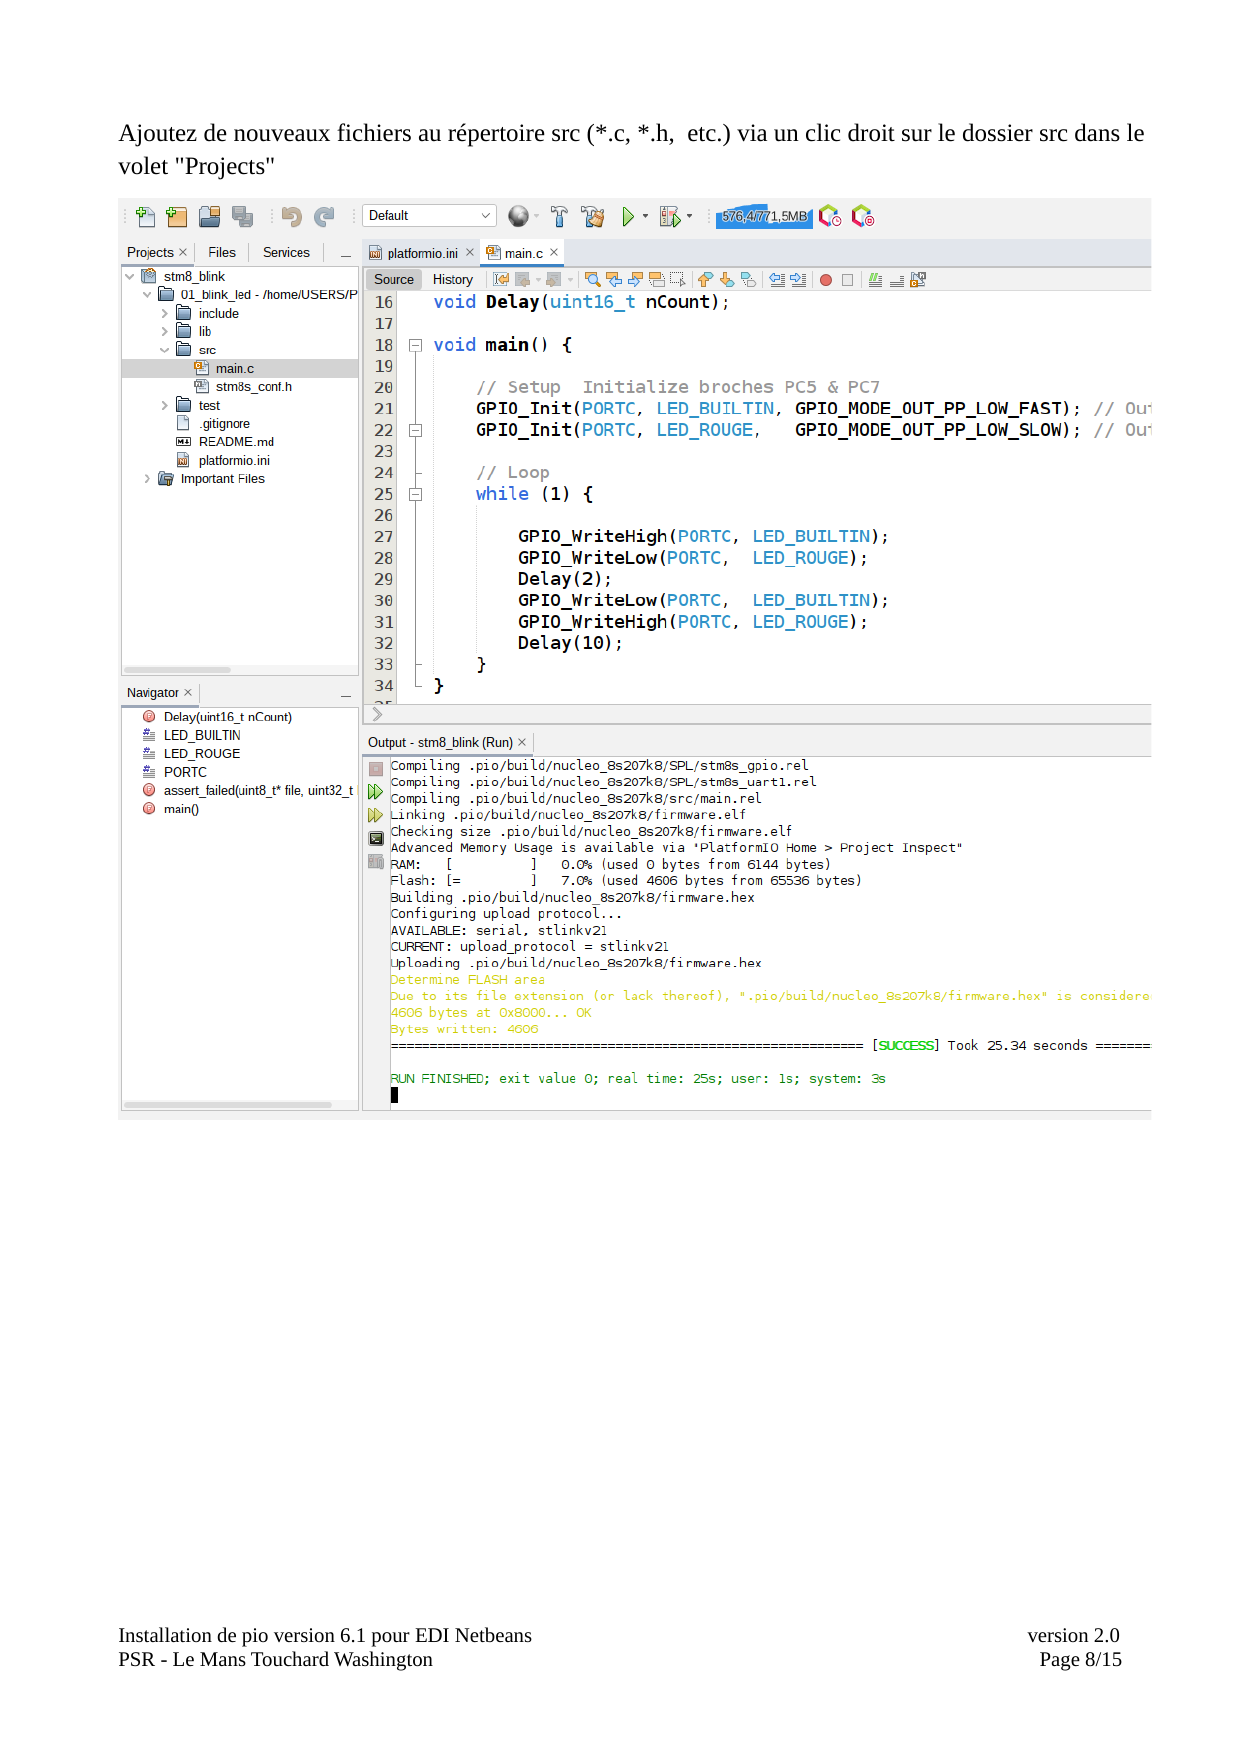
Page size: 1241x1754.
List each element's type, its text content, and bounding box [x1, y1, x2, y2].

text Ajoutez de nouveaux fichiers au répertoire src (*.c, *.h, etc.) via un clic droit sur le dossier src dans le volet "Projects" [118, 118, 1151, 180]
picture [118, 198, 1152, 1120]
